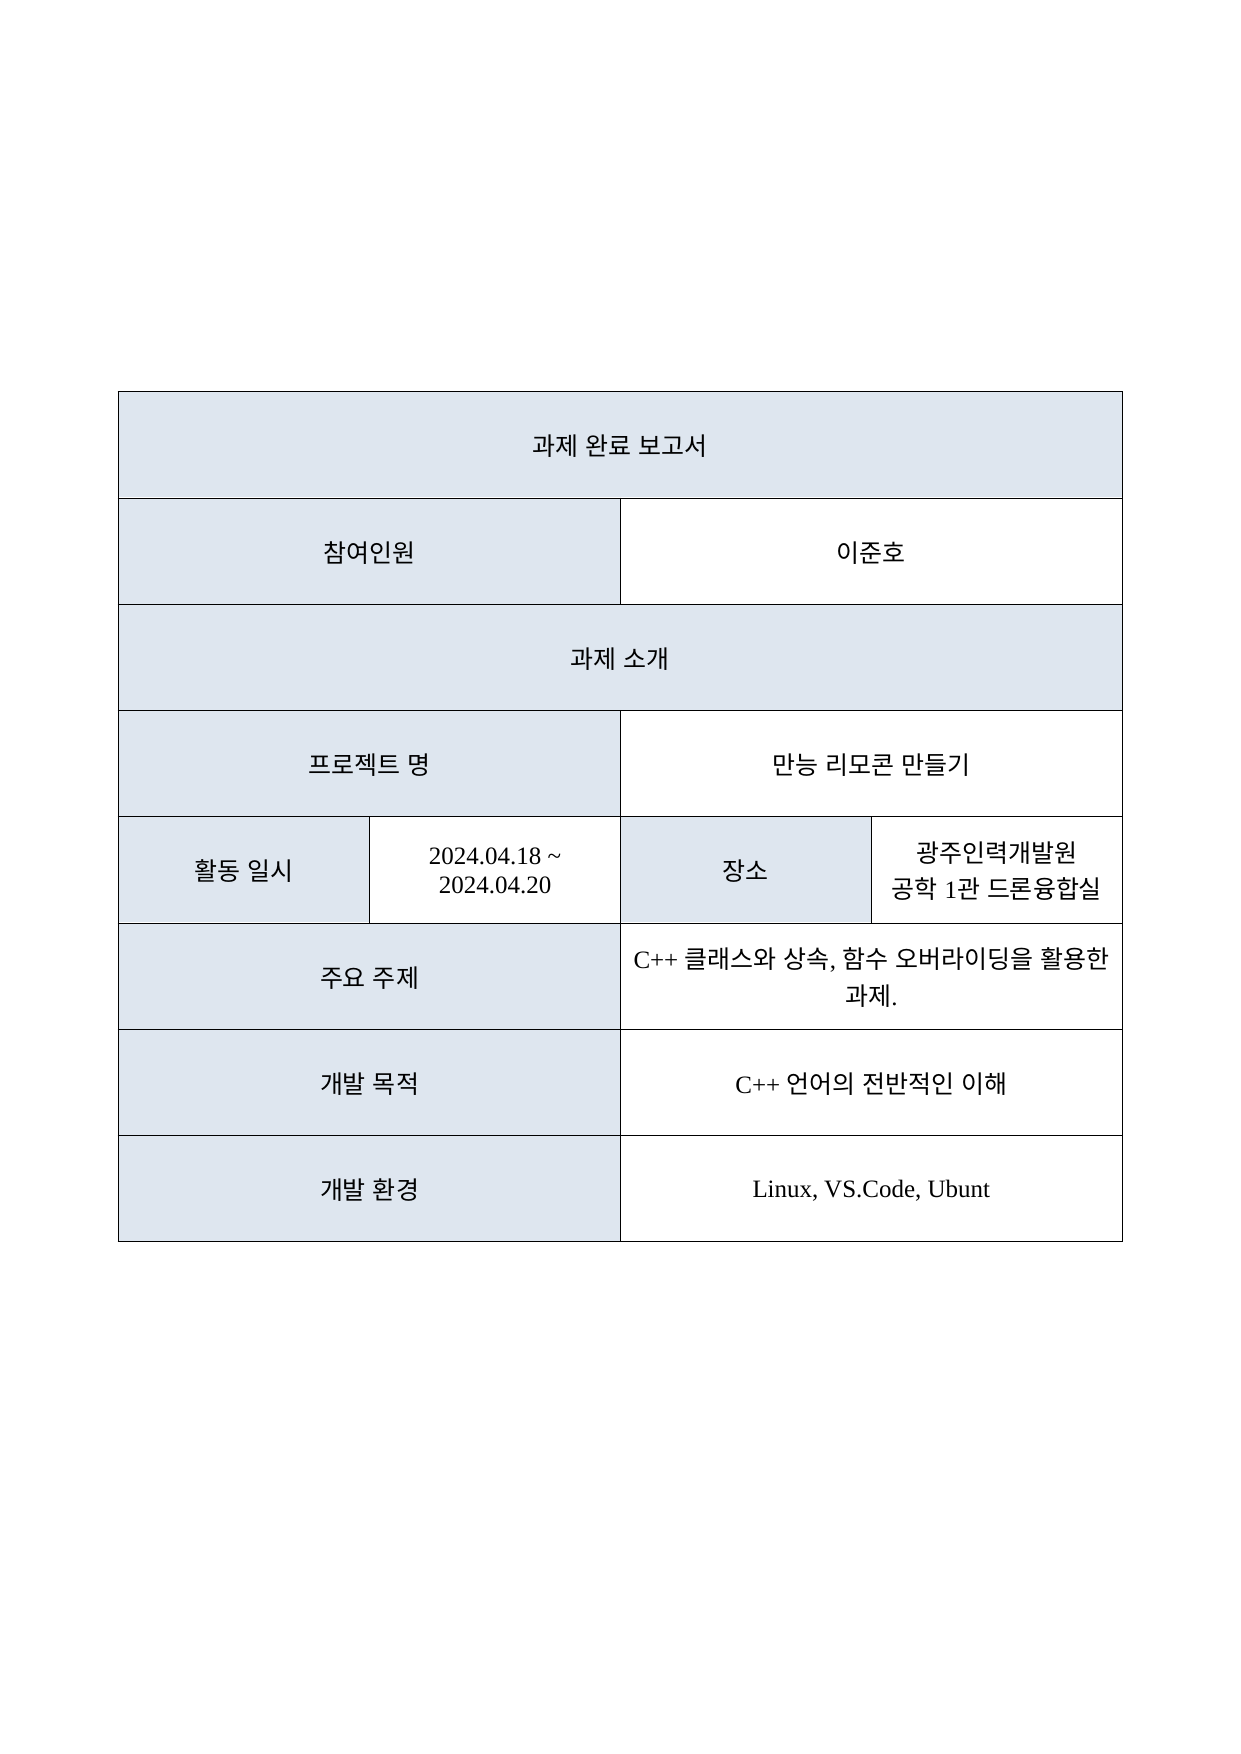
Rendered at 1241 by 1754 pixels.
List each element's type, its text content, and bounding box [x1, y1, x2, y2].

table_cell 프로젝트 명 [119, 711, 620, 816]
table_cell 참여인원 [119, 499, 620, 604]
table_cell 만능 리모콘 만들기 [621, 711, 1122, 816]
table_cell C++ 언어의 전반적인 이해 [621, 1030, 1122, 1135]
table_cell 2024.04.18 ~ 2024.04.20 [370, 817, 620, 922]
table_cell 주요 주제 [119, 924, 620, 1029]
table_cell 활동 일시 [119, 817, 369, 922]
table_cell 개발 목적 [119, 1030, 620, 1135]
table_cell Linux, VS.Code, Ubunt [621, 1136, 1122, 1241]
table_cell 개발 환경 [119, 1136, 620, 1241]
table_cell 광주인력개발원 공학 1관 드론융합실 [872, 817, 1122, 922]
table_cell 과제 소개 [119, 605, 1122, 710]
table_cell 이준호 [621, 499, 1122, 604]
table_cell 장소 [621, 817, 871, 922]
table_header 과제 완료 보고서 [119, 392, 1122, 497]
table_cell C++ 클래스와 상속, 함수 오버라이딩을 활용한 과제. [621, 924, 1122, 1029]
